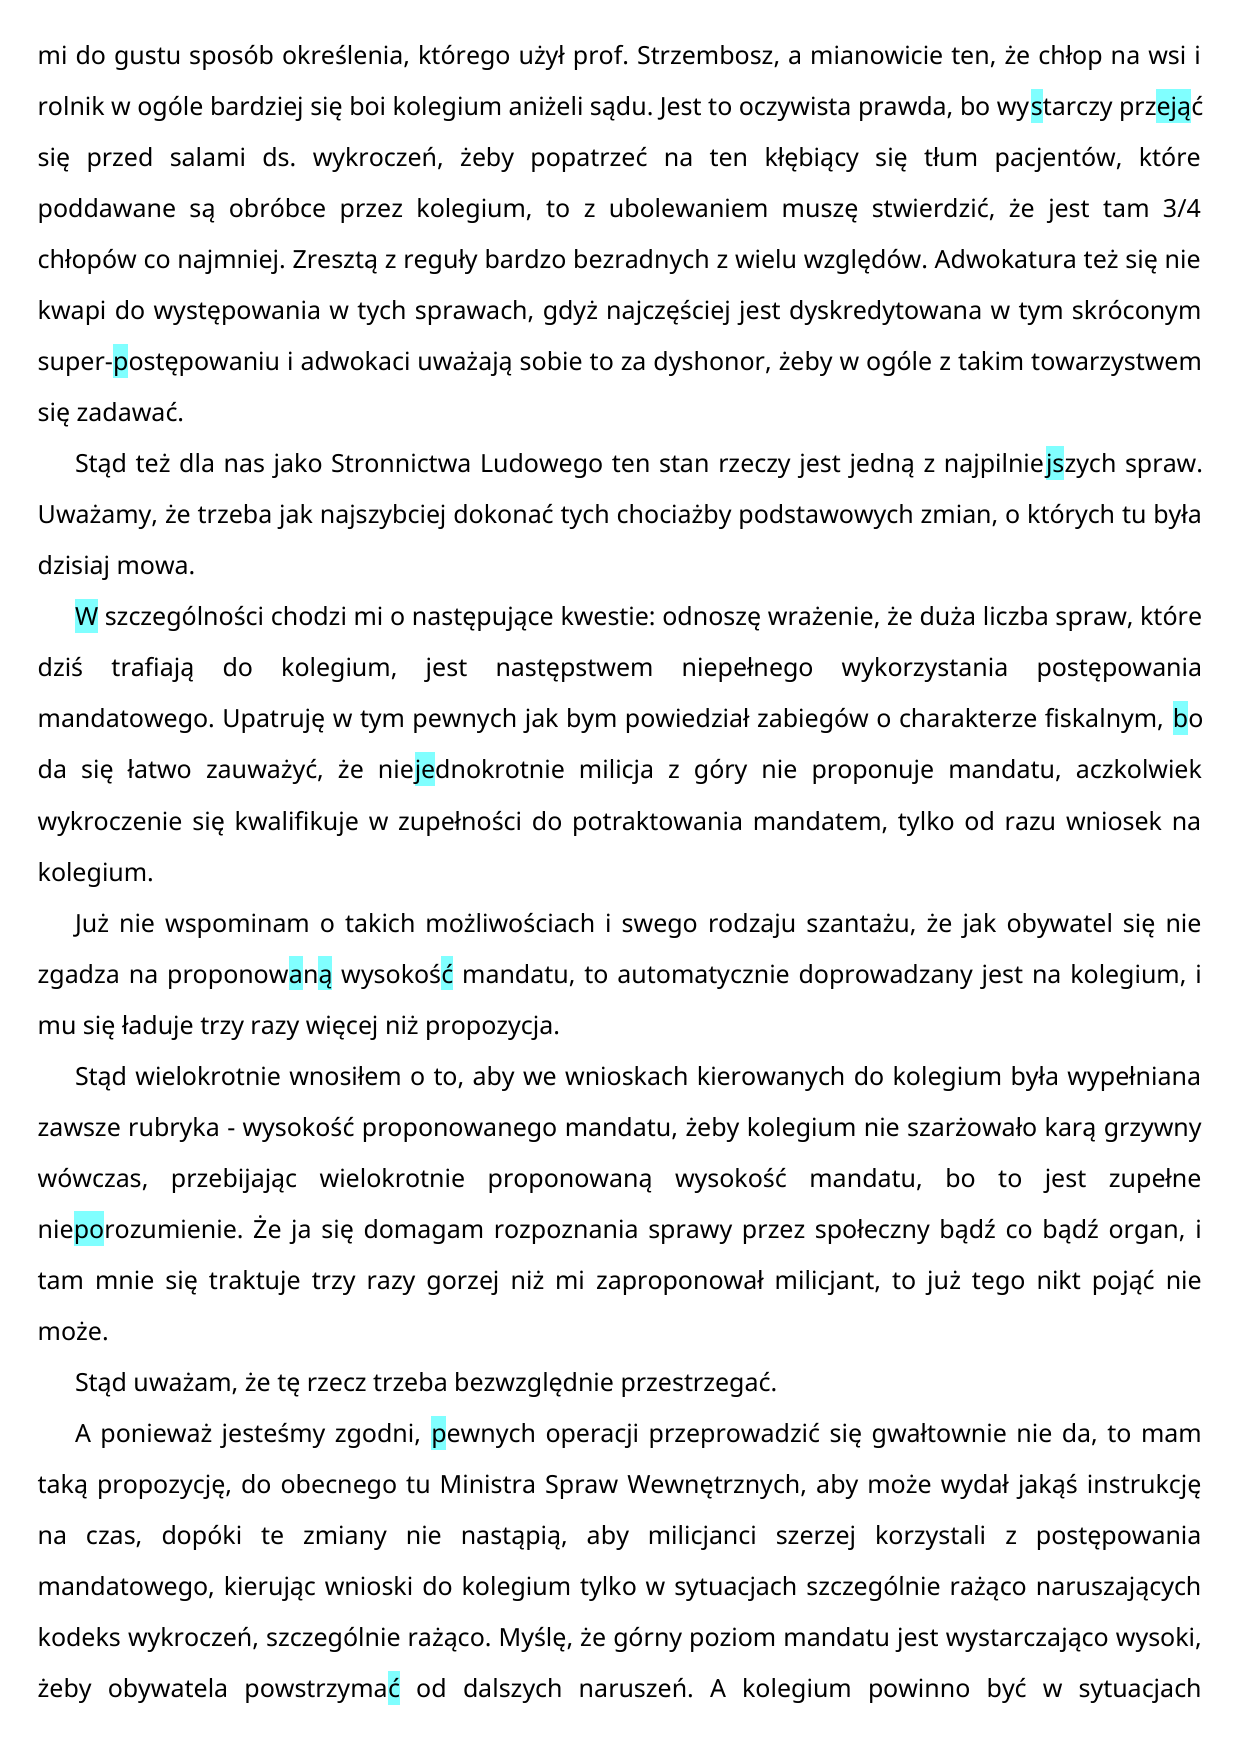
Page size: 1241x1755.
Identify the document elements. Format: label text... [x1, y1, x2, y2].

text A ponieważ jesteśmy zgodni, pewnych operacji przeprowadzić się gwałtownie nie da, to mam taką propozycję, do obecnego tu Ministra Spraw Wewnętrznych, aby może wydał jakąś instrukcję na czas, dopóki te zmiany nie nastąpią, aby milicjanci szerzej korzystali z postępowania mandatowego, kierując wnioski do kolegium tylko w sytuacjach szczególnie rażąco naruszających kodeks wykroczeń, szczególnie rażąco. Myślę, że górny poziom mandatu jest wystarczająco wysoki, żeby obywatela powstrzymać od dalszych naruszeń. A kolegium powinno być w sytuacjach [37, 1416, 1203, 1705]
text Stąd uważam, że tę rzecz trzeba bezwzględnie przestrzegać. [37, 1364, 1203, 1399]
text Stąd też dla nas jako Stronnictwa Ludowego ten stan rzeczy jest jedną z najpilniejszych spraw. Uważamy, że trzeba jak najszybciej dokonać tych chociażby podstawowych zmian, o których tu była dzisiaj mowa. [37, 446, 1203, 582]
text mi do gustu sposób określenia, którego użył prof. Strzembosz, a mianowicie ten, że chłop na wsi i rolnik w ogóle bardziej się boi kolegium aniżeli sądu. Jest to oczywista prawda, bo wystarczy przejąć się przed salami ds. wykroczeń, żeby popatrzeć na ten kłębiący się tłum pacjentów, które poddawane są obróbce przez kolegium, to z ubolewaniem muszę stwierdzić, że jest tam 3/4 chłopów co najmniej. Zresztą z reguły bardzo bezradnych z wielu względów. Adwokatura też się nie kwapi do występowania w tych sprawach, gdyż najczęściej jest dyskredytowana w tym skróconym super-postępowaniu i adwokaci uważają sobie to za dyshonor, żeby w ogóle z takim towarzystwem się zadawać. [37, 37, 1203, 429]
text W szczególności chodzi mi o następujące kwestie: odnoszę wrażenie, że duża liczba spraw, które dziś trafiają do kolegium, jest następstwem niepełnego wykorzystania postępowania mandatowego. Upatruję w tym pewnych jak bym powiedział zabiegów o charakterze fiskalnym, bo da się łatwo zauważyć, że niejednokrotnie milicja z góry nie proponuje mandatu, aczkolwiek wykroczenie się kwalifikuje w zupełności do potraktowania mandatem, tylko od razu wniosek na kolegium. [37, 599, 1203, 888]
text Już nie wspominam o takich możliwościach i swego rodzaju szantażu, że jak obywatel się nie zgadza na proponowaną wysokość mandatu, to automatycznie doprowadzany jest na kolegium, i mu się ładuje trzy razy więcej niż propozycja. [37, 905, 1203, 1041]
text Stąd wielokrotnie wnosiłem o to, aby we wnioskach kierowanych do kolegium była wypełniana zawsze rubryka - wysokość proponowanego mandatu, żeby kolegium nie szarżowało karą grzywny wówczas, przebijając wielokrotnie proponowaną wysokość mandatu, bo to jest zupełne nieporozumienie. Że ja się domagam rozpoznania sprawy przez społeczny bądź co bądź organ, i tam mnie się traktuje trzy razy gorzej niż mi zaproponował milicjant, to już tego nikt pojąć nie może. [37, 1058, 1203, 1348]
